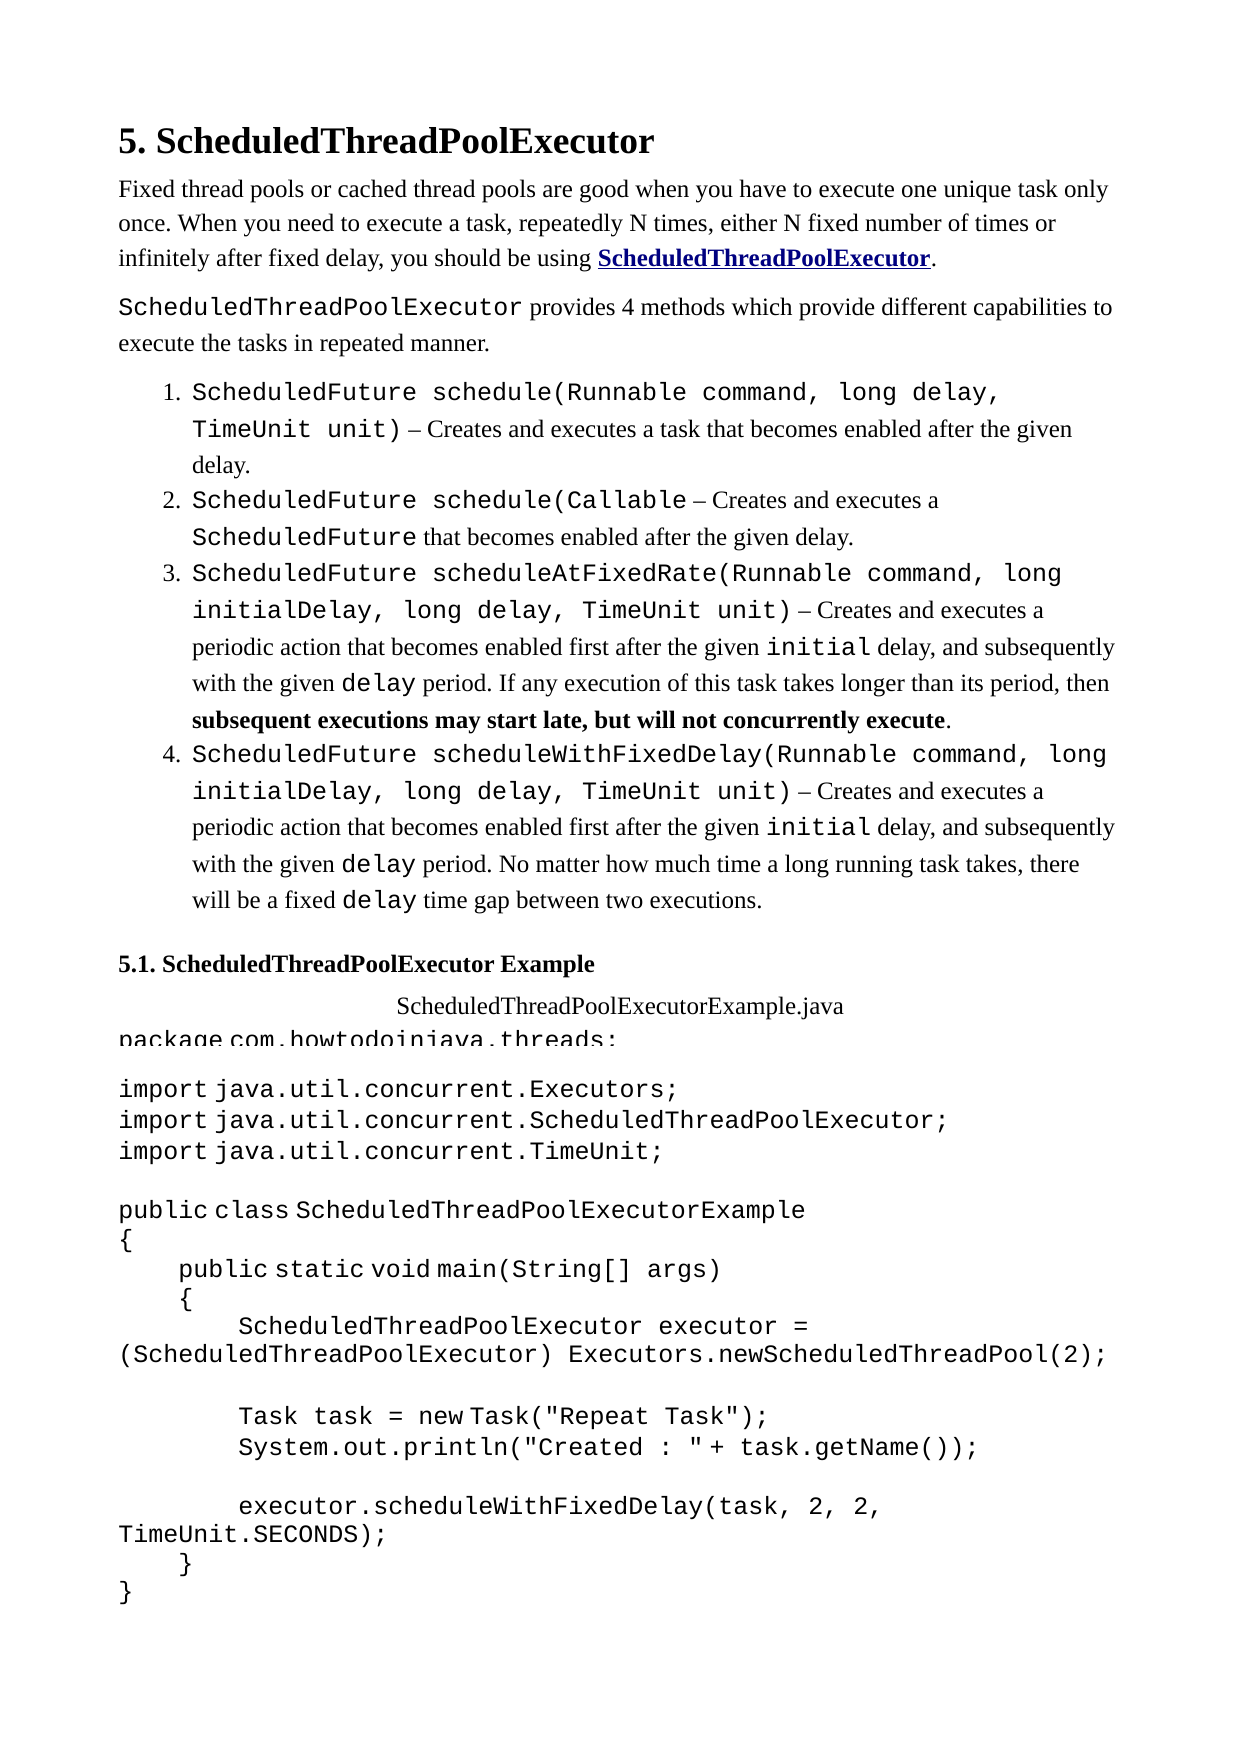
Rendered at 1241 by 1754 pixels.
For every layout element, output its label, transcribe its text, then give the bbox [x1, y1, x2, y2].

list ScheduledFuture scheduleWithFixedDelay(Runnable command, long initialDelay, long delay, TimeUnit unit) – Creates and executes a periodic action that becomes enabled first after the given initial delay, and subsequently with the given delay period. No matter how much time a long running task takes, there will be a fixed delay time gap between two executions. [162, 739, 1122, 916]
table_header package com.howtodoinjava.threads; import java.util.concurrent.Executors; import java.util.concurrent.ScheduledThreadPoolExecutor; import java.util.concurrent.TimeUnit; public class ScheduledThreadPoolExecutorExample { public static void main(String[] args) { ScheduledThreadPoolExecutor executor = (ScheduledThreadPoolExecutor) Executors.newScheduledThreadPool(2); Task task = new Task("Repeat Task"); System.out.println("Created : " + task.getName()); executor.scheduleWithFixedDelay(task, 2, 2, TimeUnit.SECONDS); } } [118, 1025, 1122, 1636]
text ScheduledThreadPoolExecutorExample.java [118, 991, 1122, 1019]
subtitle 5.1. ScheduledThreadPoolExecutor Example [118, 949, 1122, 978]
subtitle 5. ScheduledThreadPoolExecutor [118, 118, 1122, 161]
text Fixed thread pools or cached thread pools are good when you have to execute one unique task only once. When you need to execute a task, repeatedly N times, either N fixed number of times or infinitely after fixed delay, you should be using ScheduledThreadPoolExecutor. [118, 174, 1122, 271]
list ScheduledFuture scheduleAtFixedRate(Runnable command, long initialDelay, long delay, TimeUnit unit) – Creates and executes a periodic action that becomes enabled first after the given initial delay, and subsequently with the given delay period. If any execution of this task takes longer than its period, then subsequent executions may start late, but will not concurrently execute. [162, 558, 1122, 733]
list ScheduledFuture schedule(Runnable command, long delay, TimeUnit unit) – Creates and executes a task that becomes enabled after the given delay. [162, 377, 1122, 479]
text ScheduledThreadPoolExecutor provides 4 methods which provide different capabilities to execute the tasks in repeated manner. [118, 292, 1122, 357]
list ScheduledFuture schedule(Callable – Creates and executes a ScheduledFuture that becomes enabled after the given delay. [162, 485, 1122, 552]
